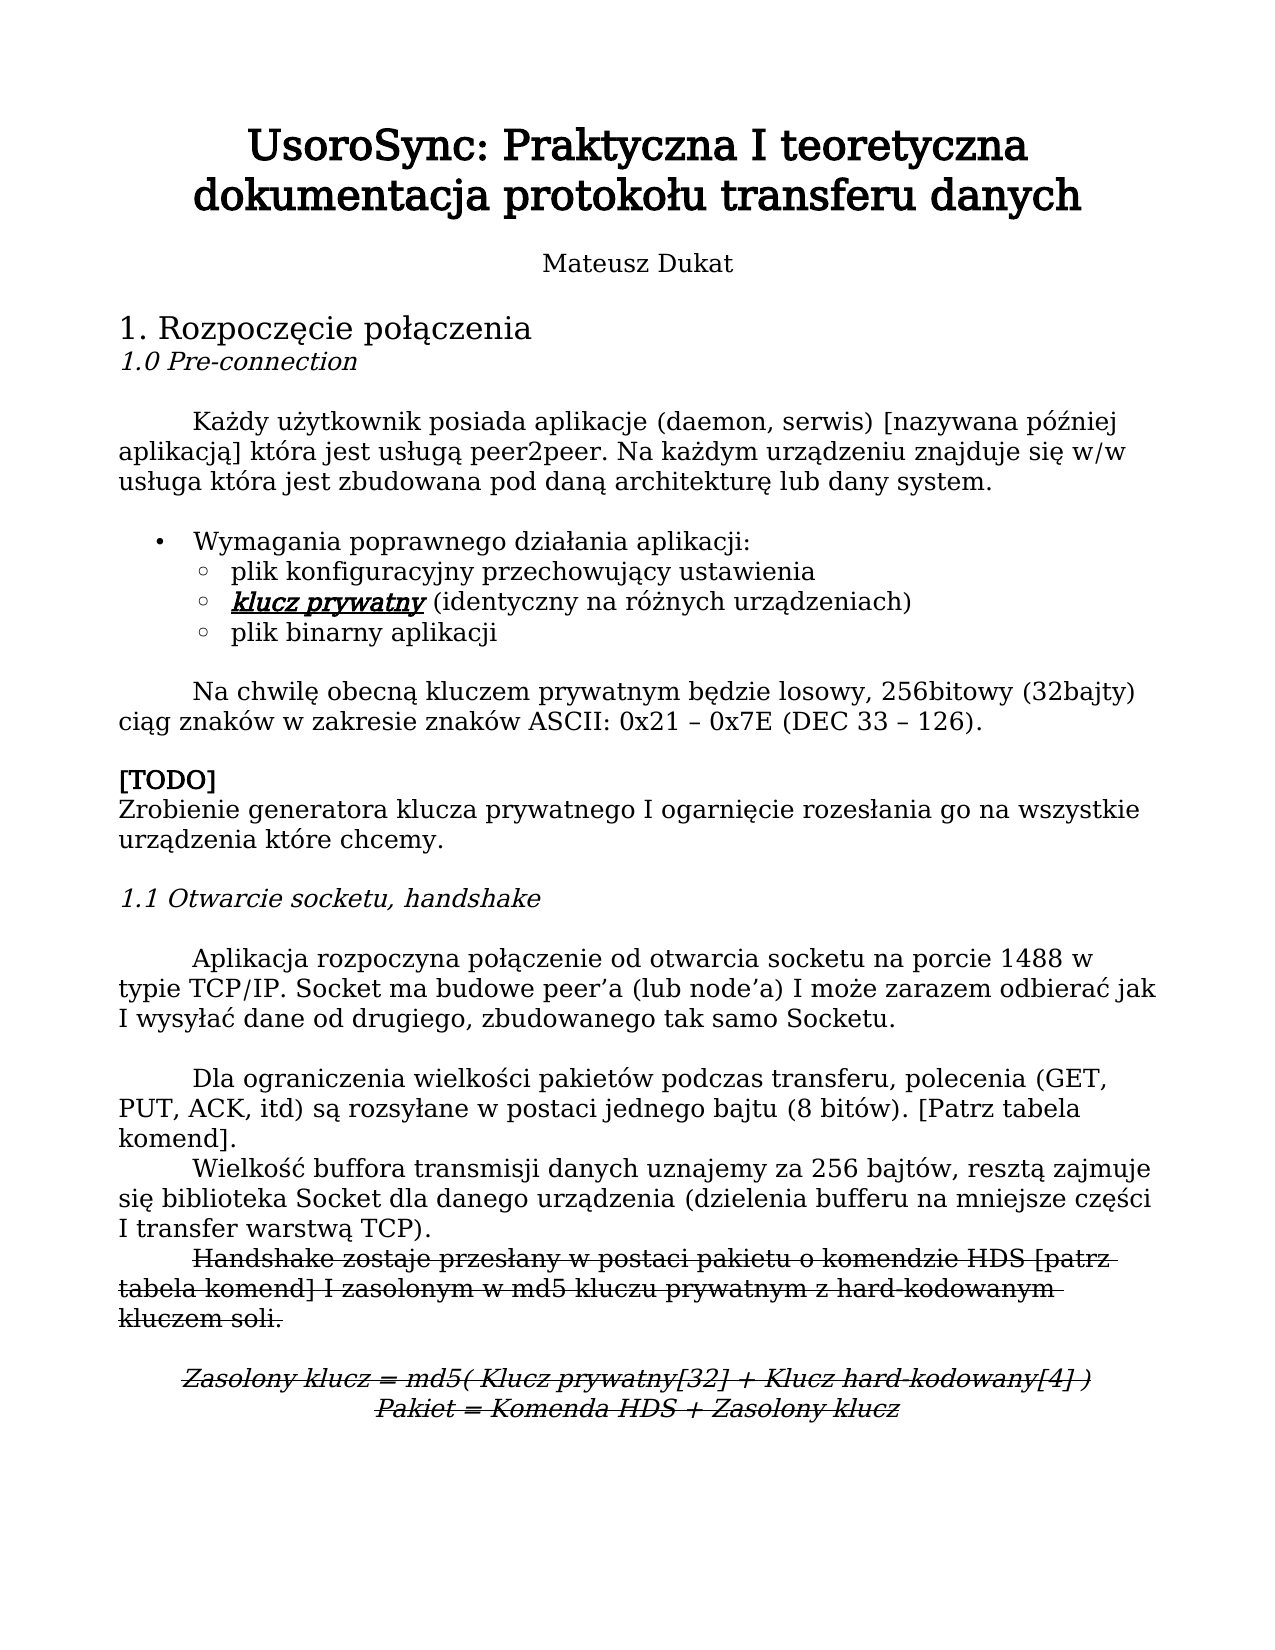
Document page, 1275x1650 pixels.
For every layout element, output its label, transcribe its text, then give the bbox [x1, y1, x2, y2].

text [TODO] [118, 764, 1157, 794]
list plik konfiguracyjny przechowujący ustawienia [193, 556, 1157, 586]
text Zasolony klucz = md5( Klucz prywatny[32] + Klucz hard-kodowany[4] ) [118, 1363, 1157, 1393]
text Aplikacja rozpoczyna połączenie od otwarcia socketu na porcie 1488 w typie TCP/IP. Socket ma budowe peer’a (lub node’a) I może zarazem odbierać jak I wysyłać dane od drugiego, zbudowanego tak samo Socketu. [118, 943, 1157, 1033]
text Pakiet = Komenda HDS + Zasolony klucz [118, 1393, 1157, 1423]
list Wymagania poprawnego działania aplikacji: [156, 526, 1157, 556]
text Zrobienie generatora klucza prywatnego I ogarnięcie rozesłania go na wszystkie urządzenia które chcemy. [118, 794, 1157, 854]
text Wielkość buffora transmisji danych uznajemy za 256 bajtów, resztą zajmuje się biblioteka Socket dla danego urządzenia (dzielenia bufferu na mniejsze części I transfer warstwą TCP). [118, 1153, 1157, 1243]
list plik binarny aplikacji [193, 616, 1157, 646]
text Na chwilę obecną kluczem prywatnym będzie losowy, 256bitowy (32bajty) ciąg znaków w zakresie znaków ASCII: 0x21 – 0x7E (DEC 33 – 126). [118, 675, 1157, 735]
text Każdy użytkownik posiada aplikacje (daemon, serwis) [nazywana później aplikacją] która jest usługą peer2peer. Na każdym urządzeniu znajduje się w/w usługa która jest zbudowana pod daną architekturę lub dany system. [118, 406, 1157, 496]
text 1.0 Pre-connection [118, 346, 1157, 376]
text 1.1 Otwarcie socketu, handshake [118, 883, 1157, 913]
text Handshake zostaje przesłany w postaci pakietu o komendzie HDS [patrz tabela komend] I zasolonym w md5 kluczu prywatnym z hard-kodowanym kluczem soli. [118, 1243, 1157, 1333]
text 1. Rozpoczęcie połączenia [118, 308, 1157, 346]
text Mateusz Dukat [118, 248, 1157, 278]
text UsoroSync: Praktyczna I teoretyczna dokumentacja protokołu transferu danych [118, 118, 1157, 218]
list klucz prywatny (identyczny na różnych urządzeniach) [193, 586, 1157, 616]
text Dla ograniczenia wielkości pakietów podczas transferu, polecenia (GET, PUT, ACK, itd) są rozsyłane w postaci jednego bajtu (8 bitów). [Patrz tabela komend]. [118, 1063, 1157, 1153]
